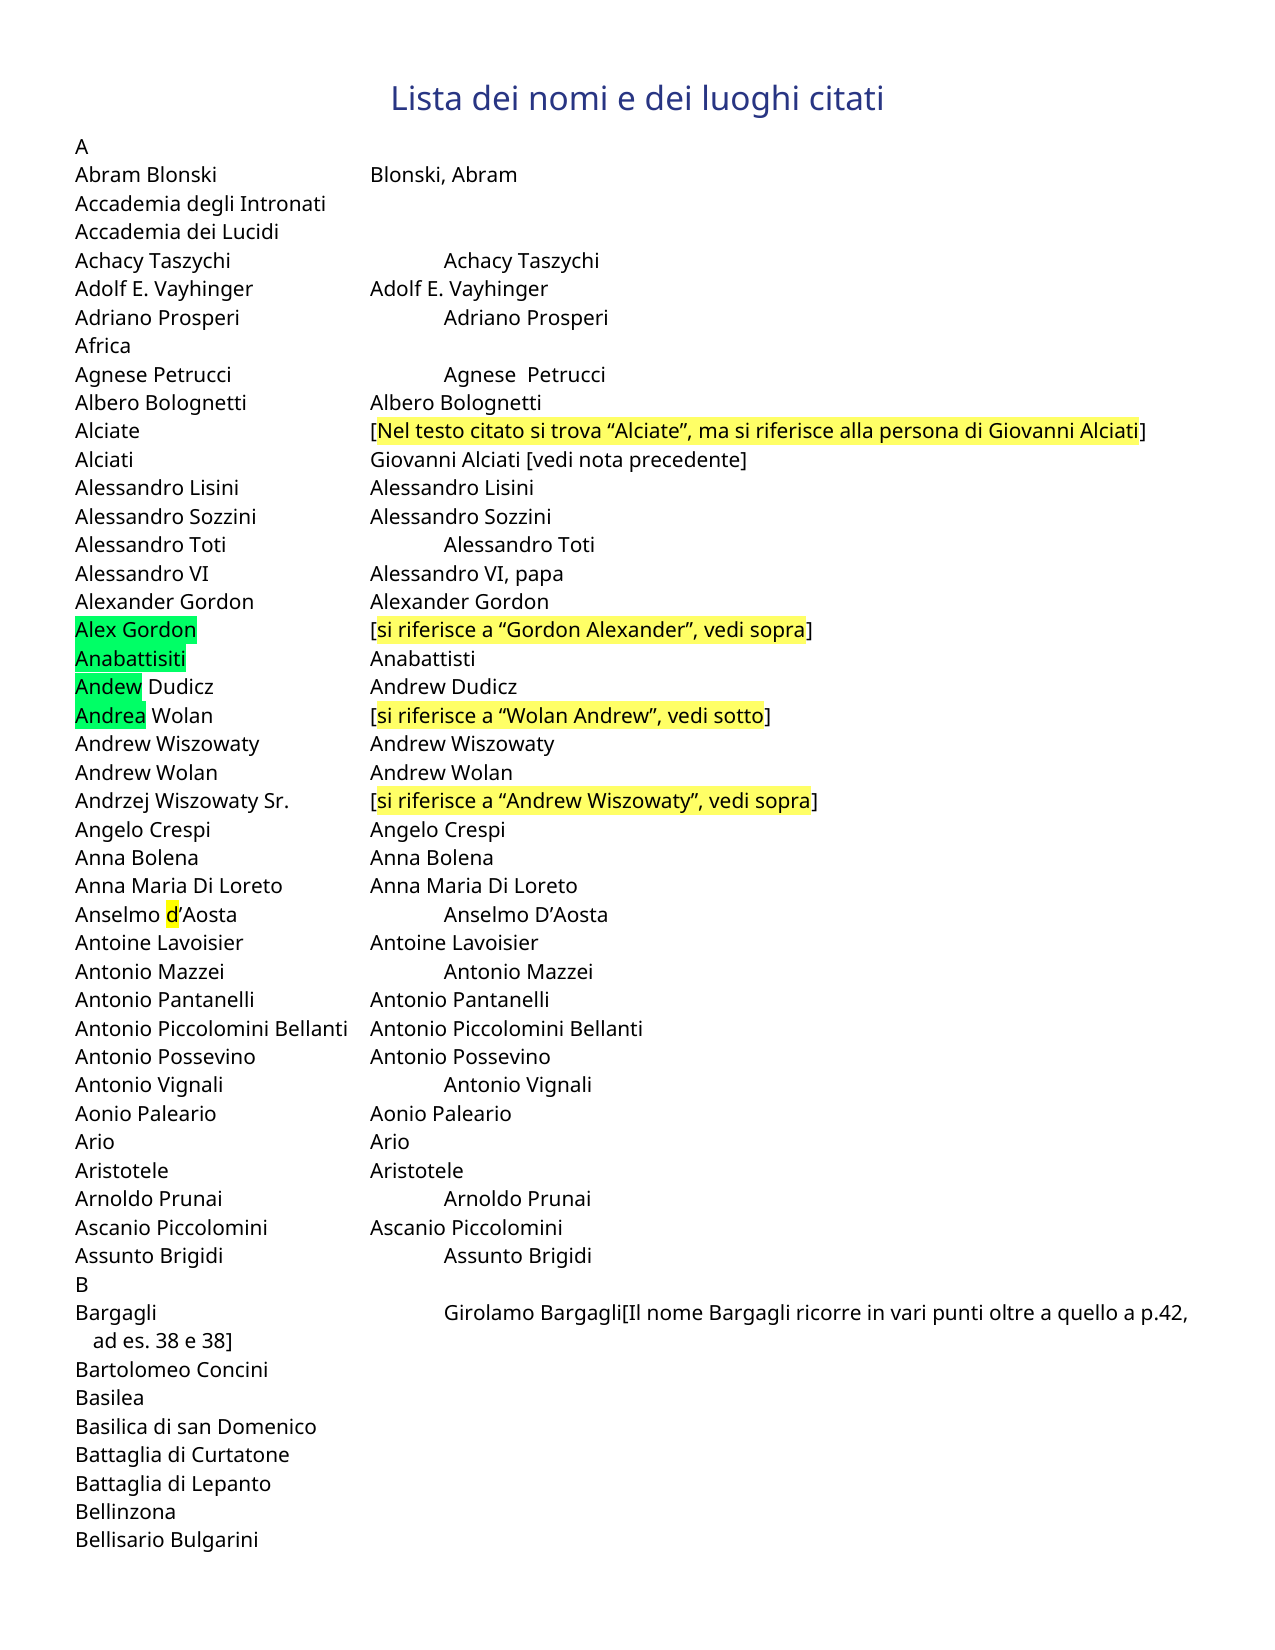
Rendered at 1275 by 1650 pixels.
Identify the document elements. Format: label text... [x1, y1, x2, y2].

text Battaglia di Lepanto [75, 1469, 1200, 1497]
text Antonio Pantanelli Antonio Pantanelli [75, 985, 1200, 1014]
text Alciati Giovanni Alciati [vedi nota precedente] [75, 445, 1200, 473]
text B [75, 1270, 1200, 1298]
text Alex Gordon [si riferisce a “Gordon Alexander”, vedi sopra] [75, 616, 1200, 644]
text Andrea Wolan [si riferisce a “Wolan Andrew”, vedi sotto] [75, 701, 1200, 729]
text Accademia dei Lucidi [75, 217, 1200, 246]
text Alessandro Sozzini Alessandro Sozzini [75, 502, 1200, 530]
text Adolf E. Vayhinger Adolf E. Vayhinger [75, 274, 1200, 303]
text Angelo Crespi Angelo Crespi [75, 815, 1200, 843]
text Basilea [75, 1383, 1200, 1412]
text Antonio Piccolomini Bellanti Antonio Piccolomini Bellanti [75, 1014, 1200, 1042]
text Bargagli Girolamo Bargagli[Il nome Bargagli ricorre in vari punti oltre a quello a p.42, ad es. 38 e 38] [75, 1298, 1200, 1355]
text Assunto Brigidi Assunto Brigidi [75, 1241, 1200, 1270]
text A [75, 132, 1200, 161]
text Ario Ario [75, 1127, 1200, 1156]
text Africa [75, 331, 1200, 360]
text Anna Bolena Anna Bolena [75, 843, 1200, 872]
text Agnese Petrucci Agnese Petrucci [75, 360, 1200, 388]
text Bartolomeo Concini [75, 1355, 1200, 1383]
text Andew Dudicz Andrew Dudicz [75, 672, 1200, 701]
text Andrzej Wiszowaty Sr. [si riferisce a “Andrew Wiszowaty”, vedi sopra] [75, 786, 1200, 815]
text Antonio Vignali Antonio Vignali [75, 1071, 1200, 1099]
text Albero Bolognetti Albero Bolognetti [75, 388, 1200, 417]
text Battaglia di Curtatone [75, 1440, 1200, 1469]
text Abram Blonski Blonski, Abram [75, 161, 1200, 189]
text Basilica di san Domenico [75, 1412, 1200, 1440]
text Alexander Gordon Alexander Gordon [75, 587, 1200, 616]
text Alessandro Toti Alessandro Toti [75, 530, 1200, 559]
text Andrew Wiszowaty Andrew Wiszowaty [75, 729, 1200, 758]
text Antoine Lavoisier Antoine Lavoisier [75, 928, 1200, 957]
text Ascanio Piccolomini Ascanio Piccolomini [75, 1213, 1200, 1241]
text Bellinzona [75, 1497, 1200, 1526]
text Aristotele Aristotele [75, 1156, 1200, 1184]
text Bellisario Bulgarini [75, 1526, 1200, 1554]
text Adriano Prosperi Adriano Prosperi [75, 303, 1200, 331]
text Antonio Mazzei Antonio Mazzei [75, 957, 1200, 985]
text Antonio Possevino Antonio Possevino [75, 1042, 1200, 1071]
text Aonio Paleario Aonio Paleario [75, 1099, 1200, 1127]
text Anabattisiti Anabattisti [75, 644, 1200, 672]
text Arnoldo Prunai Arnoldo Prunai [75, 1184, 1200, 1213]
text Accademia degli Intronati [75, 189, 1200, 217]
text Alciate [Nel testo citato si trova “Alciate”, ma si riferisce alla persona di Giovanni Alciati] [75, 417, 1200, 445]
text Alessandro VI Alessandro VI, papa [75, 559, 1200, 587]
text Anselmo d’Aosta Anselmo D’Aosta [75, 900, 1200, 928]
text Andrew Wolan Andrew Wolan [75, 758, 1200, 786]
text Anna Maria Di Loreto Anna Maria Di Loreto [75, 872, 1200, 900]
text Alessandro Lisini Alessandro Lisini [75, 473, 1200, 502]
text Lista dei nomi e dei luoghi citati [75, 75, 1200, 120]
text Achacy Taszychi Achacy Taszychi [75, 246, 1200, 274]
